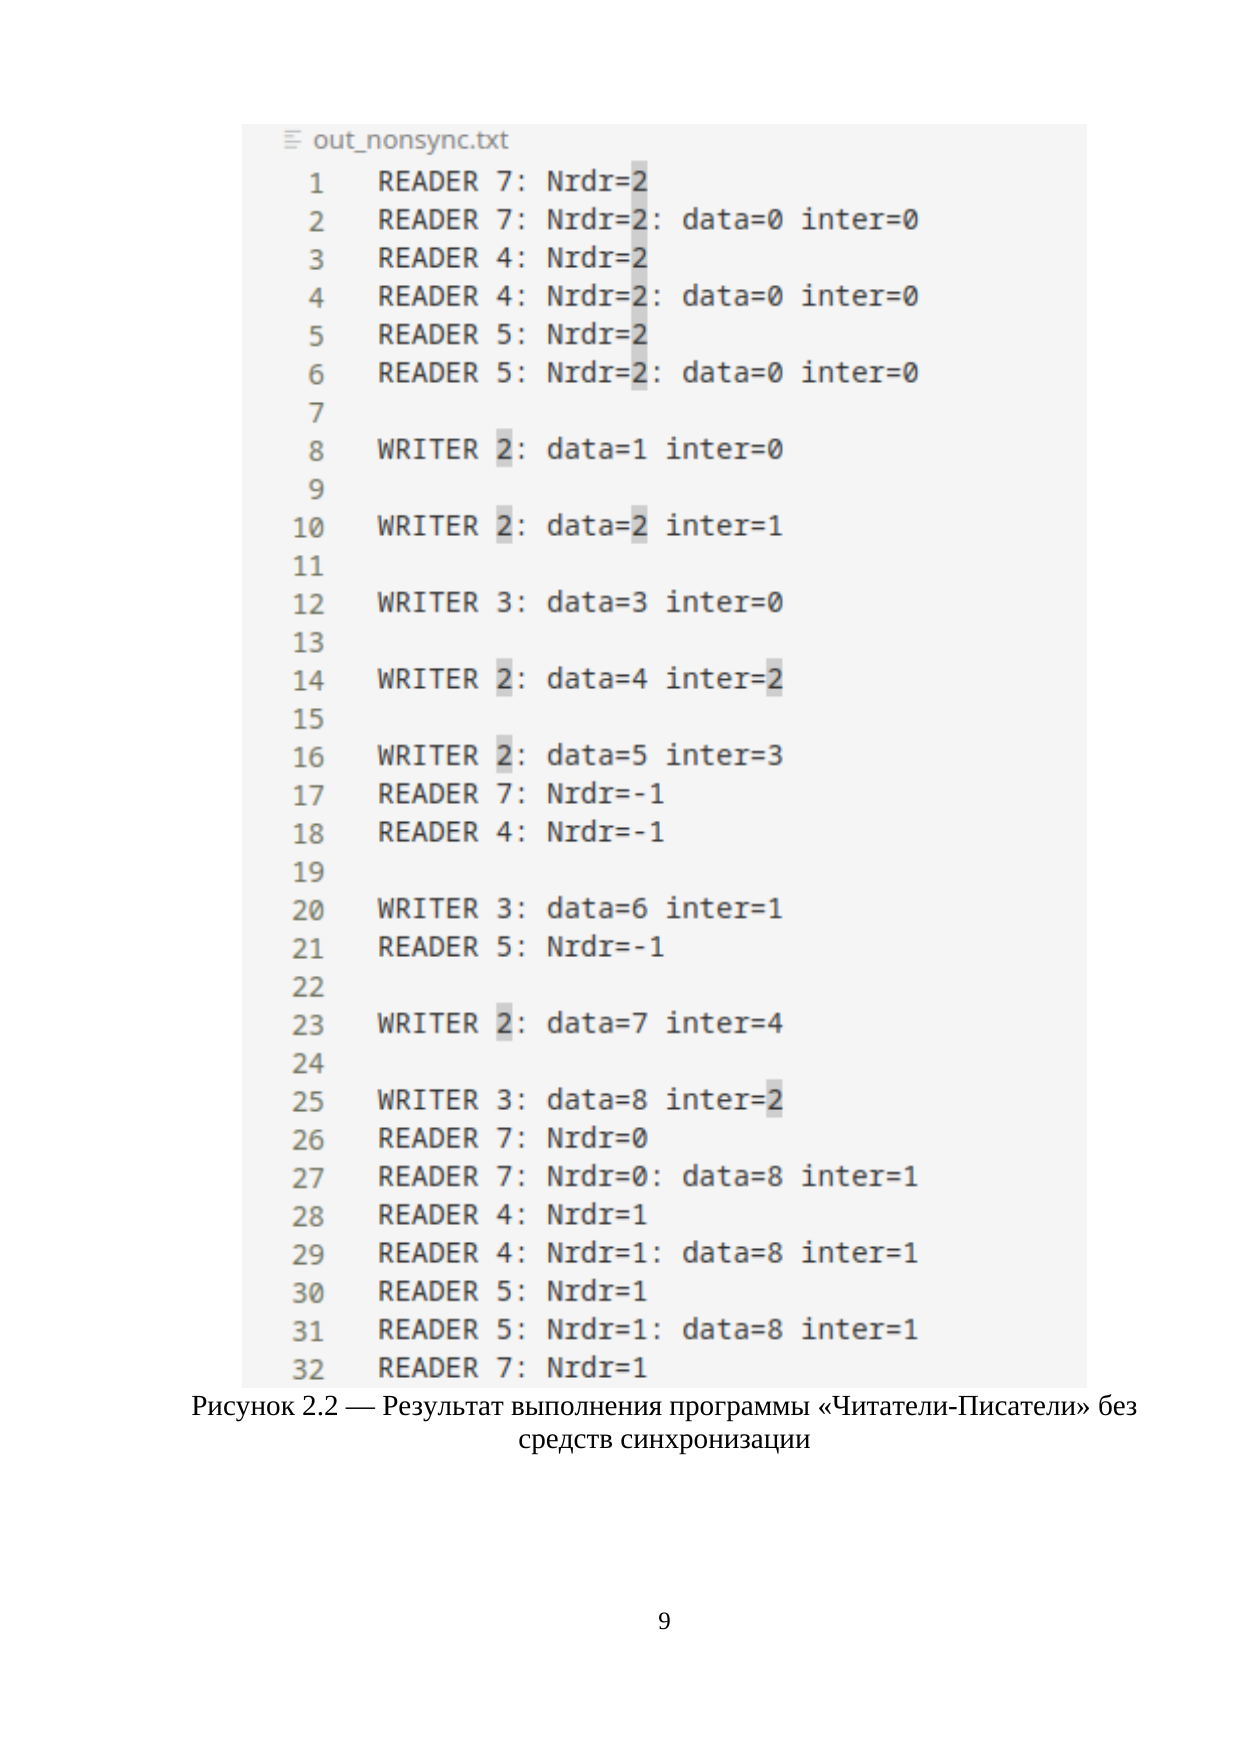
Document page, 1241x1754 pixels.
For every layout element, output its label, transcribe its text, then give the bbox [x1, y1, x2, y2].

title Рисунок 2.2 — Результат выполнения программы «Читатели-Писатели» без средств синхронизации [177, 118, 1152, 1455]
picture [241, 124, 1087, 1388]
